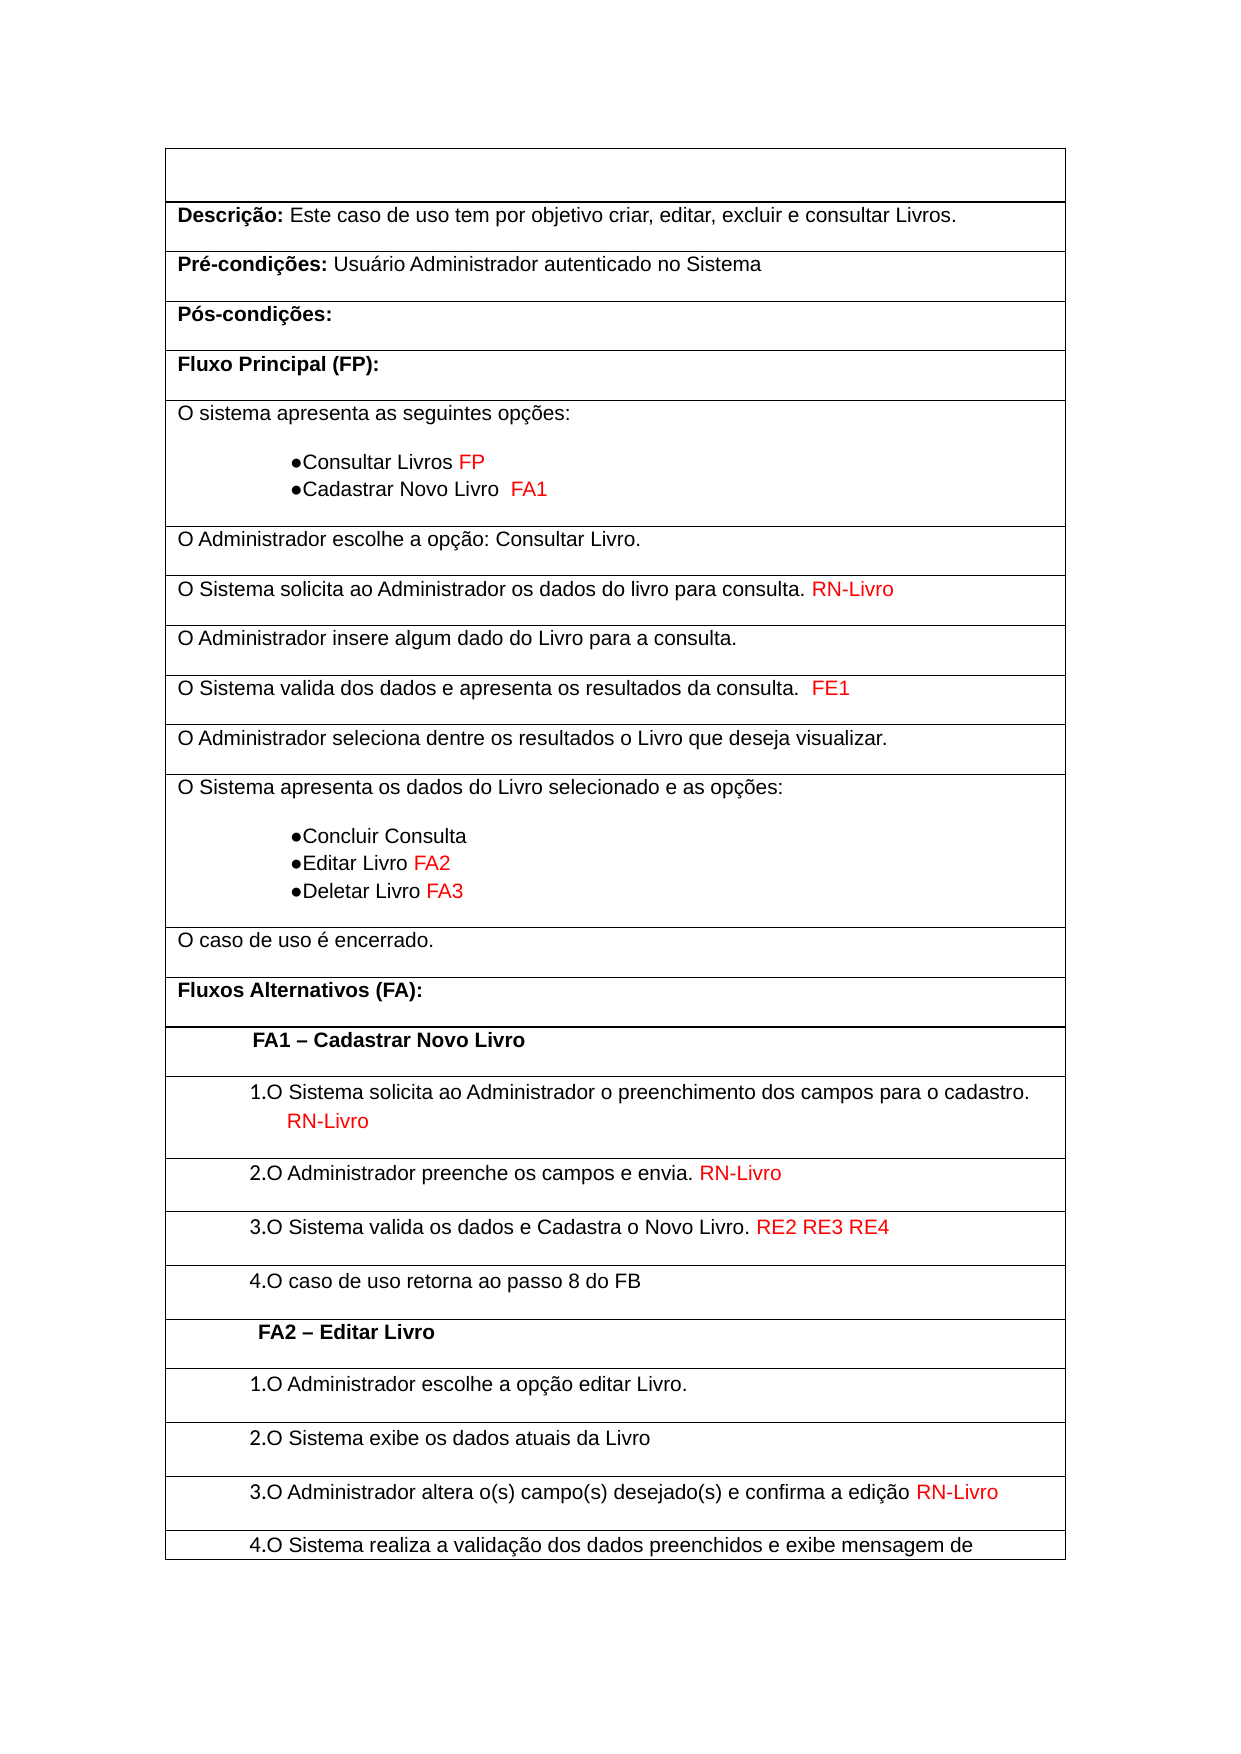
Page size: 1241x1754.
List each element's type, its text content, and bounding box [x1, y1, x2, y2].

table_cell Pós-condições: [166, 302, 1065, 350]
table_cell O Administrador seleciona dentre os resultados o Livro que deseja visualizar. [166, 725, 1065, 774]
table_cell O Sistema solicita ao Administrador os dados do livro para consulta. RN-Livro [166, 576, 1065, 625]
table_cell O sistema apresenta as seguintes opções: Consultar Livros FP Cadastrar Novo Livro FA1 [166, 401, 1065, 526]
table_cell O Sistema exibe os dados atuais da Livro [166, 1423, 1065, 1476]
table_cell O Sistema valida os dados e Cadastra o Novo Livro. RE2 RE3 RE4 [166, 1212, 1065, 1265]
table_cell O caso de uso é encerrado. [166, 928, 1065, 977]
table_cell Pré-condições: Usuário Administrador autenticado no Sistema [166, 252, 1065, 301]
table_cell FA1 – Cadastrar Novo Livro [166, 1028, 1065, 1076]
table_cell Descrição: Este caso de uso tem por objetivo criar, editar, excluir e consultar Livros. [166, 203, 1065, 251]
table_cell FA2 – Editar Livro [166, 1320, 1065, 1368]
table_cell O Administrador preenche os campos e envia. RN-Livro [166, 1159, 1065, 1211]
table_cell O Sistema valida dos dados e apresenta os resultados da consulta. FE1 [166, 676, 1065, 724]
table_cell Fluxos Alternativos (FA): [166, 978, 1065, 1026]
table_cell Fluxo Principal (FP): [166, 351, 1065, 400]
table_cell [166, 149, 1065, 201]
table_cell O Administrador escolhe a opção editar Livro. [166, 1369, 1065, 1422]
table_cell O Sistema realiza a validação dos dados preenchidos e exibe mensagem de [166, 1531, 1065, 1559]
table_cell O Sistema apresenta os dados do Livro selecionado e as opções: Concluir Consulta Editar Livro FA2 Deletar Livro FA3 [166, 775, 1065, 927]
table_cell O Administrador altera o(s) campo(s) desejado(s) e confirma a edição RN-Livro [166, 1477, 1065, 1529]
table_cell O Administrador insere algum dado do Livro para a consulta. [166, 626, 1065, 675]
table_cell O Administrador escolhe a opção: Consultar Livro. [166, 527, 1065, 575]
table_cell O caso de uso retorna ao passo 8 do FB [166, 1266, 1065, 1319]
table_cell O Sistema solicita ao Administrador o preenchimento dos campos para o cadastro. RN-Livro [166, 1077, 1065, 1157]
